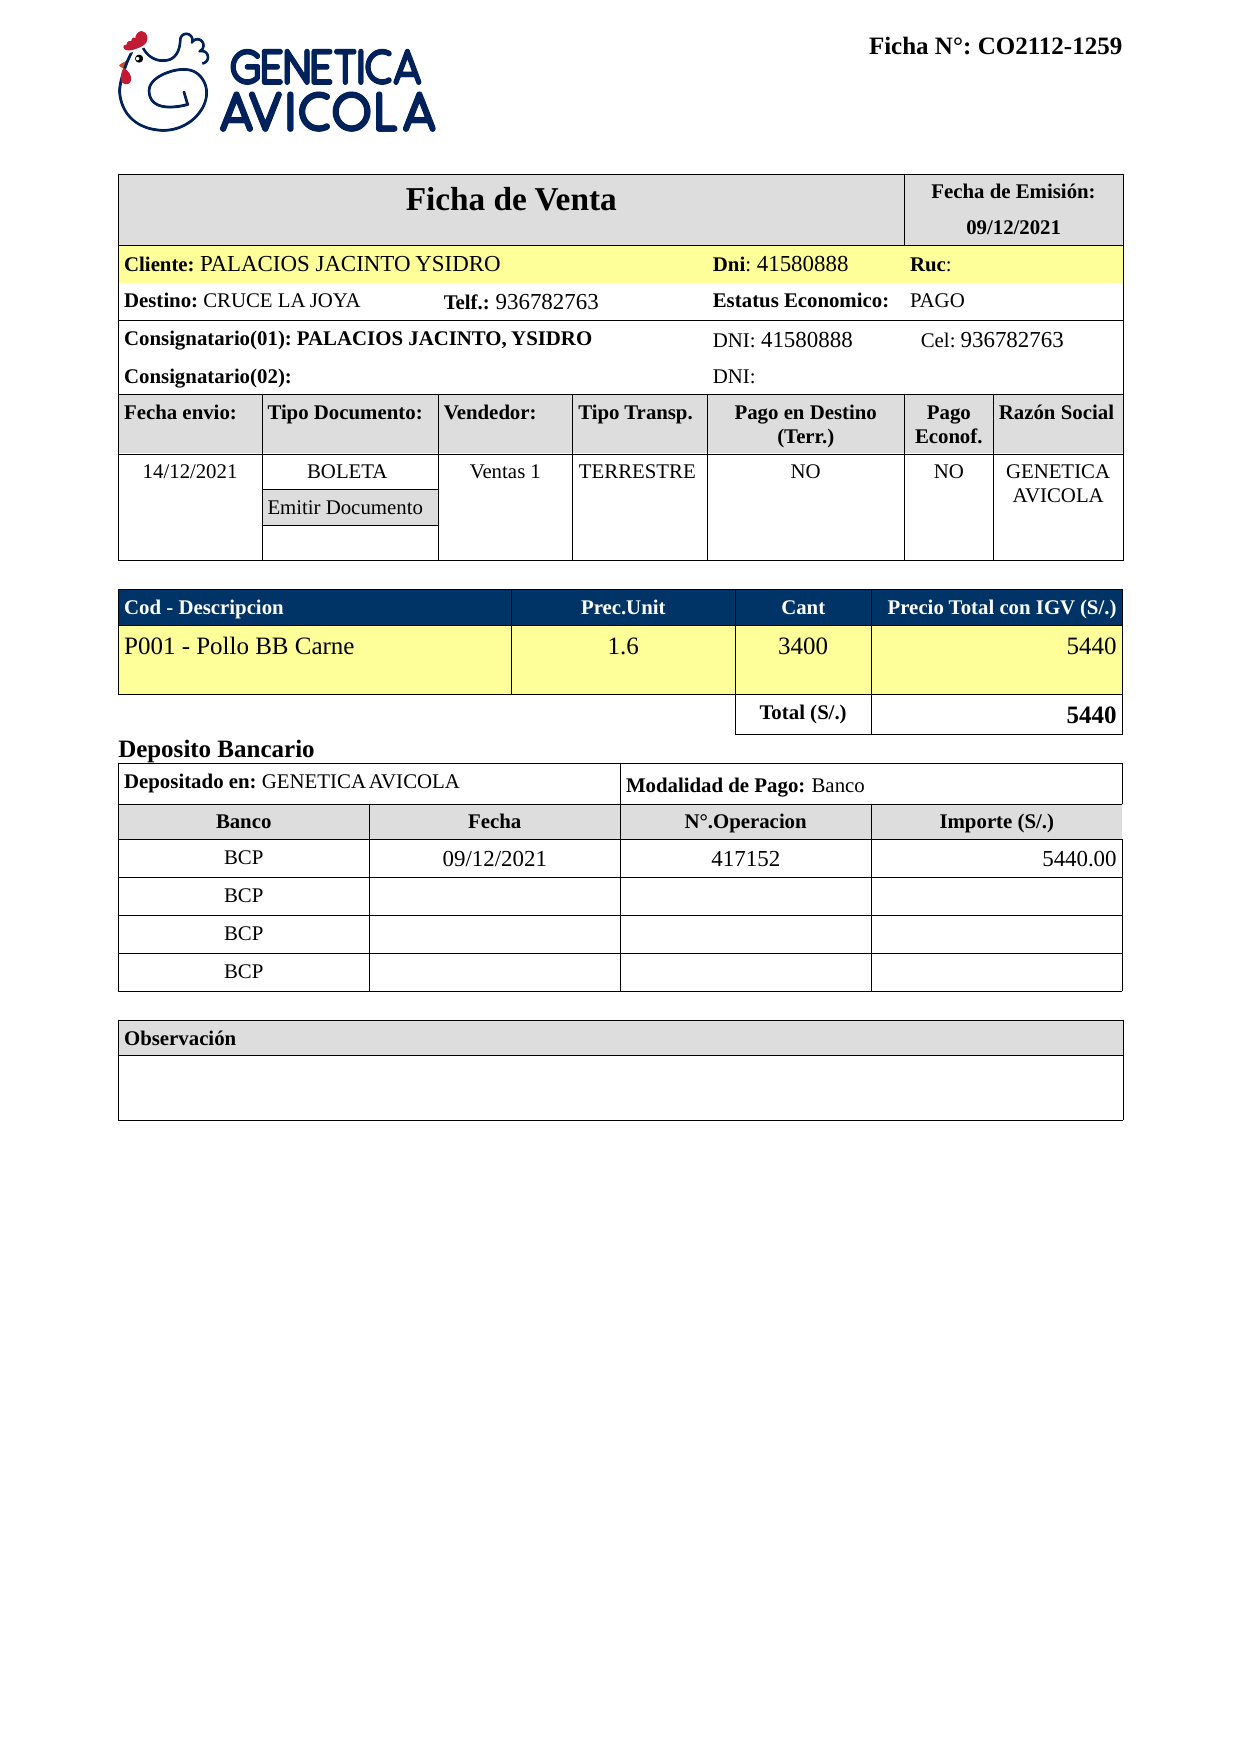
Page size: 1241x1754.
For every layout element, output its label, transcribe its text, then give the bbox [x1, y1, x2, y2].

table_cell [370, 916, 620, 953]
table_header Modalidad de Pago: Banco [621, 764, 1122, 803]
table_cell Consignatario(01): PALACIOS JACINTO, YSIDRO [119, 321, 707, 358]
table_cell [872, 954, 1122, 991]
table_cell Emitir Documento [263, 490, 438, 525]
table_cell Ruc: [904, 246, 1123, 283]
table_cell N°.Operacion [621, 805, 871, 839]
table_cell Pago Econof. [905, 395, 993, 453]
table_cell Consignatario(02): [119, 358, 707, 394]
table_cell 1.6 [512, 626, 735, 694]
table_cell Destino: CRUCE LA JOYA [119, 283, 438, 320]
table_cell Ventas 1 [439, 455, 572, 560]
table_cell [118, 695, 511, 734]
table_cell PAGO [904, 283, 1123, 320]
table_cell 417152 [621, 840, 871, 877]
table_cell [119, 1056, 1123, 1119]
table_cell 5440 [872, 626, 1122, 694]
table_cell Dni: 41580888 [707, 246, 904, 283]
table_header Cant [736, 590, 871, 625]
table_cell DNI: 41580888 [707, 321, 915, 358]
table_cell [511, 695, 735, 734]
picture [118, 31, 436, 132]
table_cell Estatus Economico: [707, 283, 904, 320]
table_header Depositado en: GENETICA AVICOLA [119, 764, 620, 803]
text Deposito Bancario [118, 734, 1122, 763]
table_cell BCP [119, 878, 369, 915]
table_header Fecha de Emisión: [905, 175, 1123, 209]
table_cell Tipo Transp. [573, 395, 707, 453]
table_cell 5440 [872, 695, 1122, 734]
table_cell P001 - Pollo BB Carne [119, 626, 511, 694]
table_cell Fecha [370, 805, 620, 839]
table_cell Cliente: PALACIOS JACINTO YSIDRO [119, 246, 707, 283]
table_cell [621, 878, 871, 915]
table_header Prec.Unit [512, 590, 735, 625]
table_cell Telf.: 936782763 [438, 283, 707, 320]
table_cell 09/12/2021 [370, 840, 620, 877]
table_cell TERRESTRE [573, 455, 707, 560]
table_cell BCP [119, 840, 369, 877]
table_cell BOLETA [263, 455, 438, 489]
table_cell [263, 526, 438, 560]
table_cell 5440.00 [872, 840, 1122, 877]
table_cell [621, 954, 871, 991]
table_cell BCP [119, 954, 369, 991]
table_cell GENETICA AVICOLA [994, 455, 1123, 560]
table_cell NO [905, 455, 993, 560]
table_cell Vendedor: [439, 395, 572, 453]
table_cell [621, 916, 871, 953]
table_cell 3400 [736, 626, 871, 694]
table_cell Importe (S/.) [872, 805, 1122, 839]
table_header Cod - Descripcion [119, 590, 511, 625]
table_cell [872, 916, 1122, 953]
table_cell Fecha envio: [119, 395, 262, 453]
table_cell [370, 878, 620, 915]
table_cell Tipo Documento: [263, 395, 438, 453]
table_cell Banco [119, 805, 369, 839]
table_cell Total (S/.) [736, 695, 871, 734]
table_cell Pago en Destino (Terr.) [708, 395, 904, 453]
table_cell Cel: 936782763 [915, 321, 1123, 358]
table_cell [872, 878, 1122, 915]
table_header Ficha de Venta [119, 175, 904, 245]
table_cell Razón Social [994, 395, 1123, 453]
table_header Observación [119, 1021, 1123, 1055]
table_cell BCP [119, 916, 369, 953]
table_cell DNI: [707, 358, 1123, 394]
table_cell 14/12/2021 [119, 455, 262, 560]
table_header Precio Total con IGV (S/.) [872, 590, 1122, 625]
table_cell [370, 954, 620, 991]
table_cell NO [708, 455, 904, 560]
table_cell 09/12/2021 [905, 209, 1123, 245]
